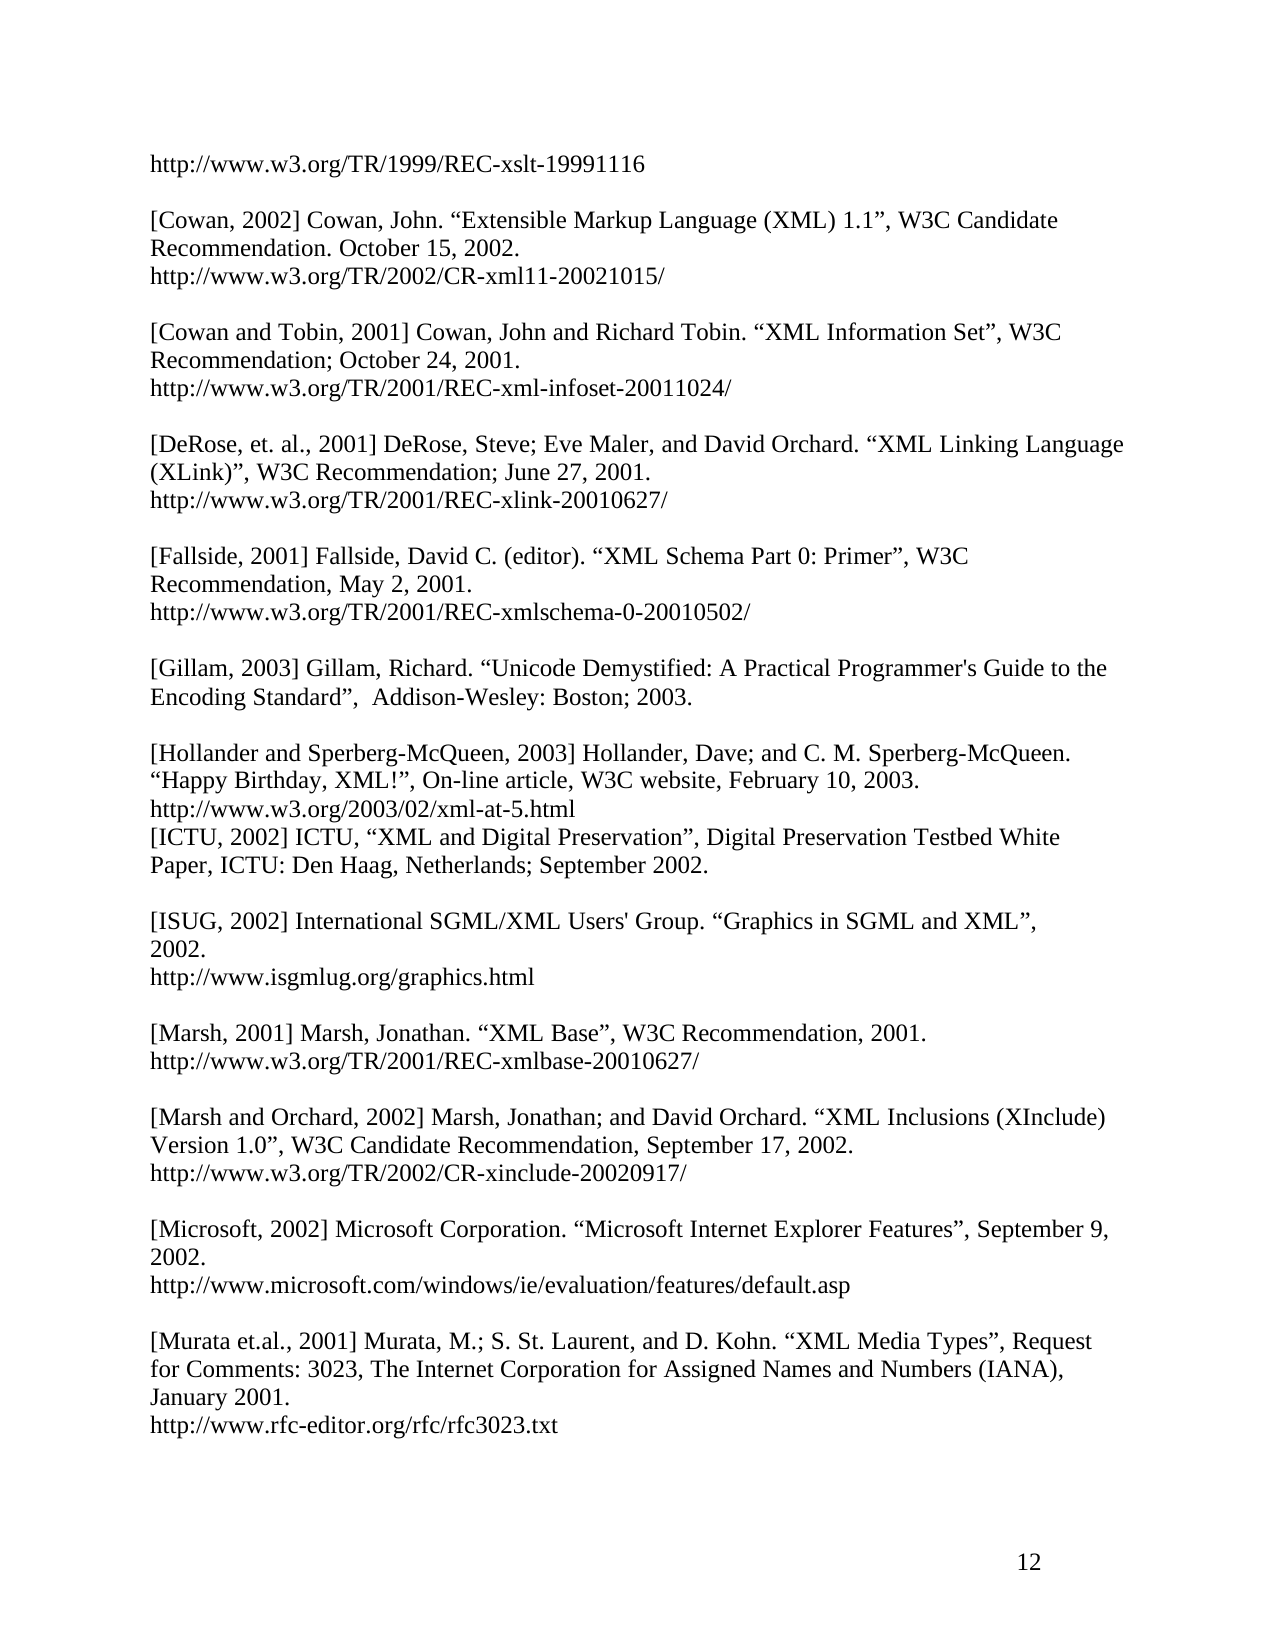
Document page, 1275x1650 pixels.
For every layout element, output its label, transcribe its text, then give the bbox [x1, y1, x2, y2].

text http://www.w3.org/TR/2001/REC-xlink-20010627/ [150, 486, 1125, 514]
text http://www.isgmlug.org/graphics.html [150, 963, 1125, 991]
text http://www.w3.org/TR/2001/REC-xmlschema-0-20010502/ [150, 598, 1125, 626]
text [Microsoft, 2002] Microsoft Corporation. “Microsoft Internet Explorer Features”, September 9, 2002. [150, 1215, 1125, 1271]
text http://www.w3.org/2003/02/xml-at-5.html [150, 794, 1125, 822]
text [Cowan and Tobin, 2001] Cowan, John and Richard Tobin. “XML Information Set”, W3C Recommendation; October 24, 2001. [150, 318, 1125, 374]
text http://www.rfc-editor.org/rfc/rfc3023.txt [150, 1411, 1125, 1439]
text 2002. [150, 934, 1125, 963]
text [Marsh and Orchard, 2002] Marsh, Jonathan; and David Orchard. “XML Inclusions (XInclude) Version 1.0”, W3C Candidate Recommendation, September 17, 2002. [150, 1103, 1125, 1159]
text http://www.w3.org/TR/2002/CR-xinclude-20020917/ [150, 1159, 1125, 1187]
text [ISUG, 2002] International SGML/XML Users' Group. “Graphics in SGML and XML”, [150, 907, 1125, 934]
text [Fallside, 2001] Fallside, David C. (editor). “XML Schema Part 0: Primer”, W3C Recommendation, May 2, 2001. [150, 542, 1125, 598]
text [Cowan, 2002] Cowan, John. “Extensible Markup Language (XML) 1.1”, W3C Candidate Recommendation. October 15, 2002. [150, 206, 1125, 262]
text http://www.w3.org/TR/2002/CR-xml11-20021015/ [150, 262, 1125, 290]
text http://www.w3.org/TR/2001/REC-xmlbase-20010627/ [150, 1047, 1125, 1075]
text http://www.w3.org/TR/2001/REC-xml-infoset-20011024/ [150, 374, 1125, 402]
text [DeRose, et. al., 2001] DeRose, Steve; Eve Maler, and David Orchard. “XML Linking Language (XLink)”, W3C Recommendation; June 27, 2001. [150, 430, 1125, 486]
text [Marsh, 2001] Marsh, Jonathan. “XML Base”, W3C Recommendation, 2001. [150, 1019, 1125, 1047]
text http://www.microsoft.com/windows/ie/evaluation/features/default.asp [150, 1271, 1125, 1299]
text [Murata et.al., 2001] Murata, M.; S. St. Laurent, and D. Kohn. “XML Media Types”, Request for Comments: 3023, The Internet Corporation for Assigned Names and Numbers (IANA), January 2001. [150, 1327, 1125, 1411]
text [Gillam, 2003] Gillam, Richard. “Unicode Demystified: A Practical Programmer's Guide to the Encoding Standard”, Addison-Wesley: Boston; 2003. [150, 654, 1125, 710]
text [Hollander and Sperberg-McQueen, 2003] Hollander, Dave; and C. M. Sperberg-McQueen. “Happy Birthday, XML!”, On-line article, W3C website, February 10, 2003. [150, 738, 1125, 794]
text [ICTU, 2002] ICTU, “XML and Digital Preservation”, Digital Preservation Testbed White Paper, ICTU: Den Haag, Netherlands; September 2002. [150, 822, 1125, 878]
text http://www.w3.org/TR/1999/REC-xslt-19991116 [150, 150, 1125, 178]
